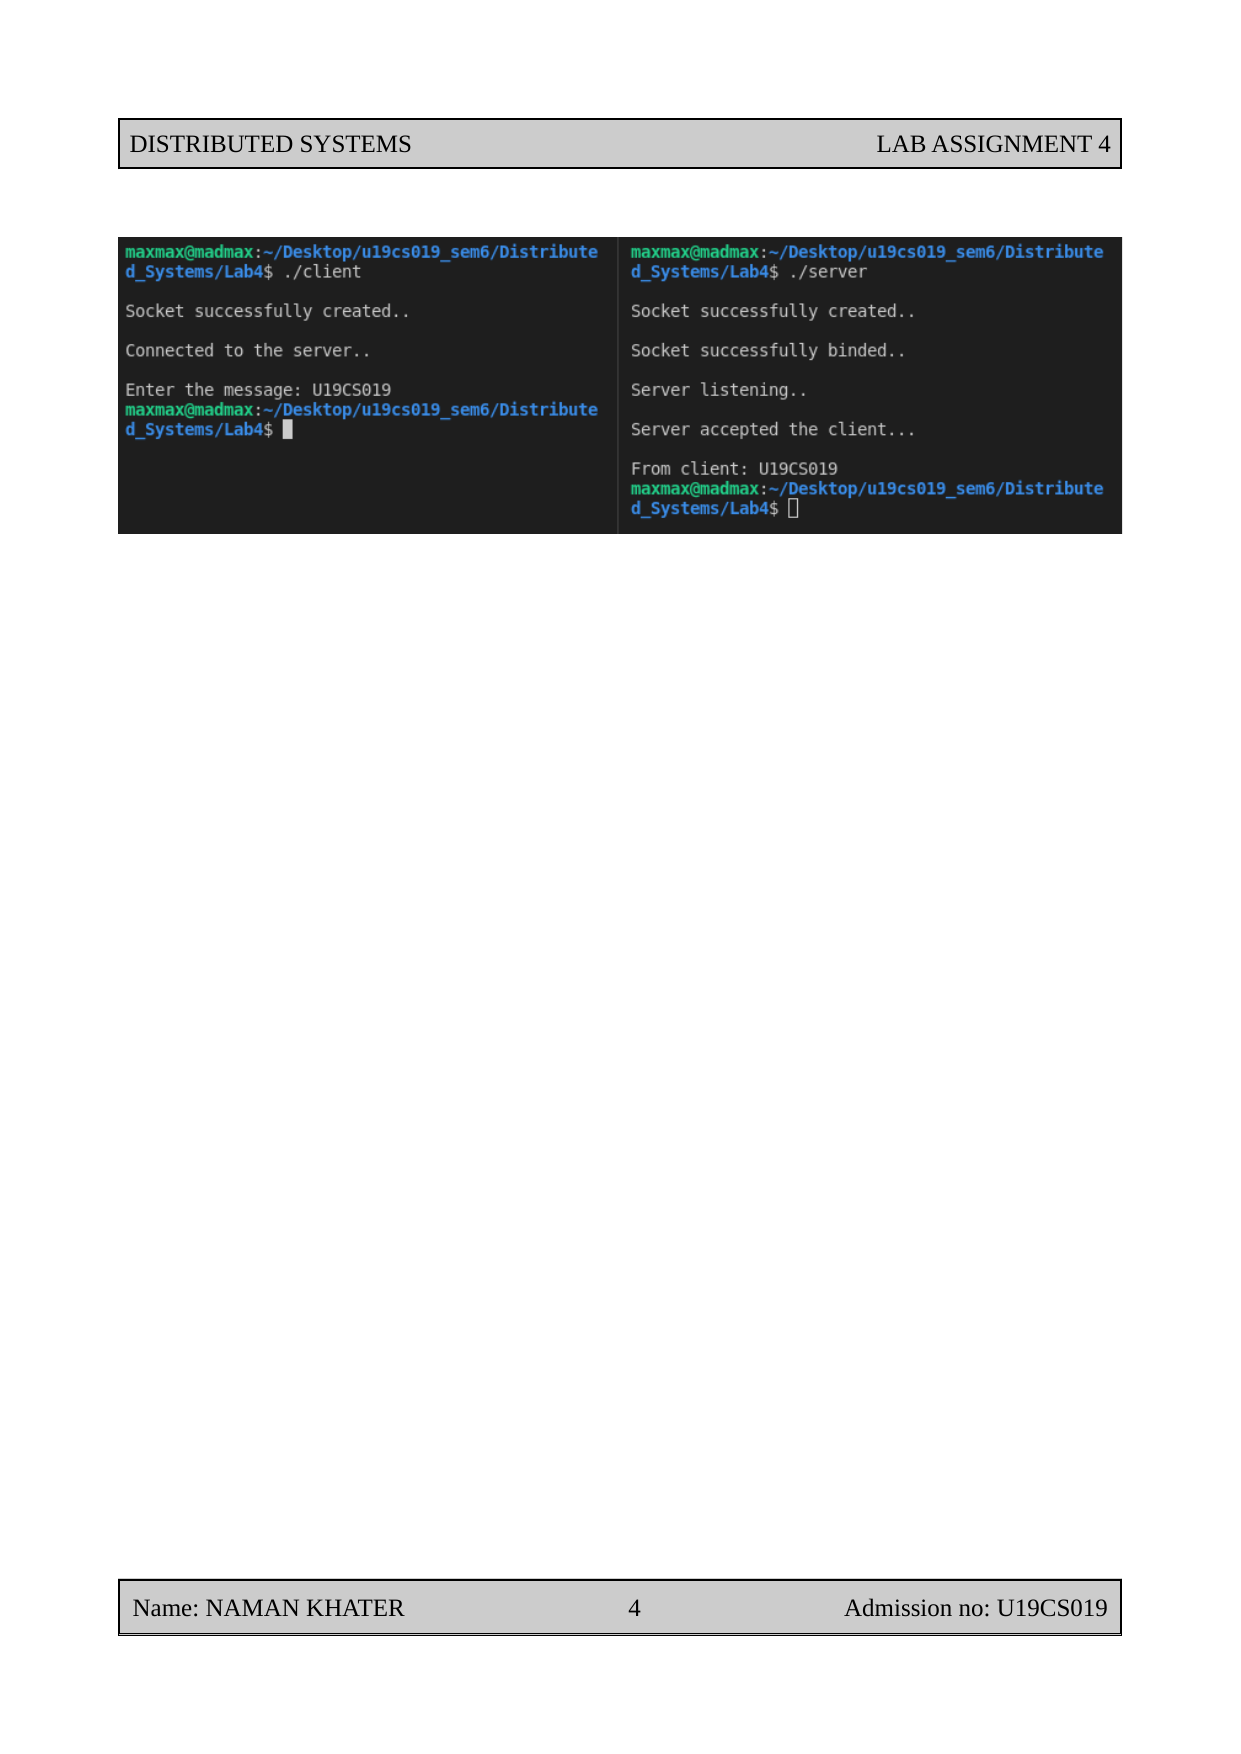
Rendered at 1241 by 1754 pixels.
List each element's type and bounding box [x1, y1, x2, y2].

picture [118, 237, 1123, 534]
